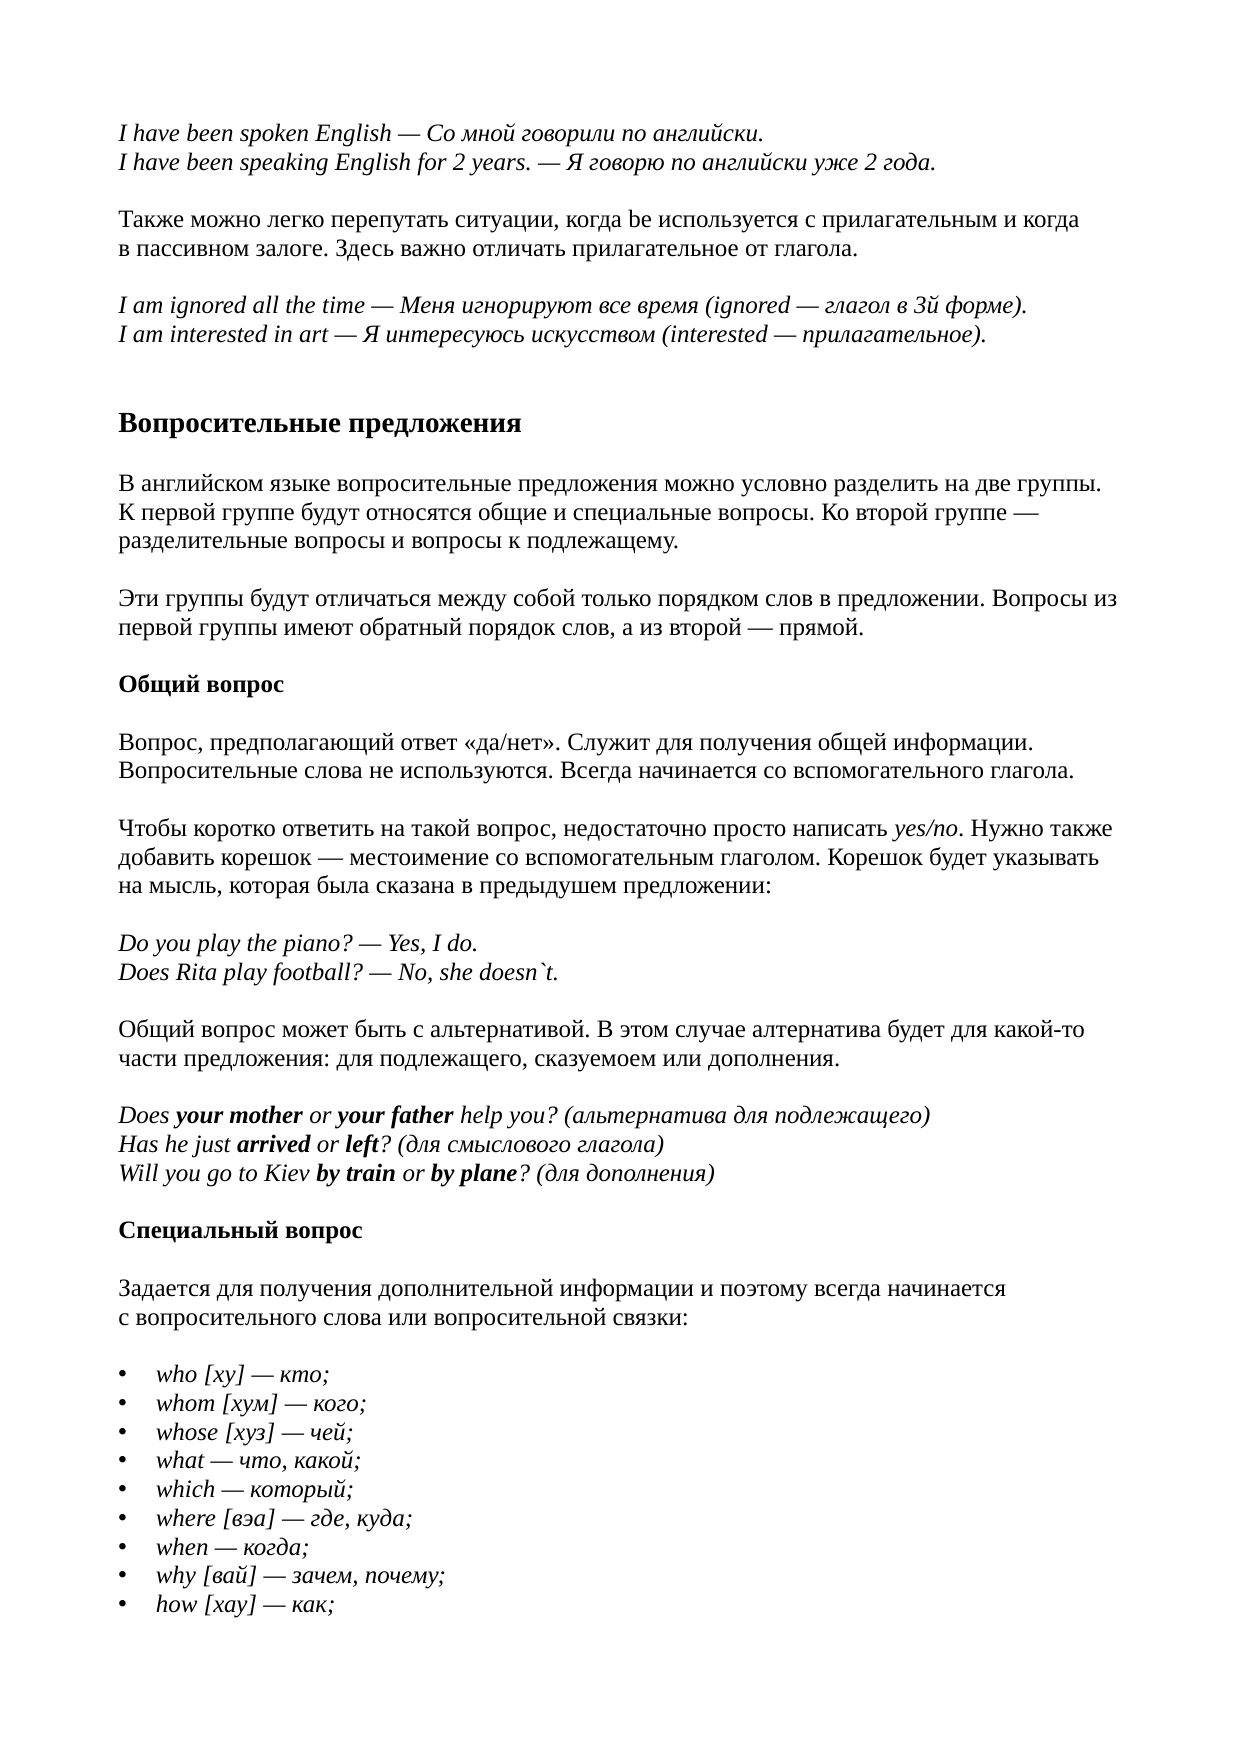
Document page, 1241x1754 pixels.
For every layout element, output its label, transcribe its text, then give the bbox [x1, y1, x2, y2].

text Специальный вопрос [118, 1215, 1122, 1244]
list when — когда; [118, 1532, 1122, 1560]
text Does Rita play football? — No, she doesn`t. [118, 957, 1122, 985]
text добавить корешок — местоимение со вспомогательным глаголом. Корешок будет указывать [118, 842, 1122, 870]
text Will you go to Kiev by train or by plane? (для дополнения) [118, 1158, 1122, 1187]
text I am interested in art — Я интересуюсь искусством (interested — прилагательное). [118, 319, 1122, 348]
list whose [хуз] — чей; [118, 1417, 1122, 1445]
text Has he just arrived or left? (для смыслового глагола) [118, 1129, 1122, 1158]
list where [вэа] — где, куда; [118, 1503, 1122, 1532]
text Общий вопрос может быть с альтернативой. В этом случае алтернатива будет для какой-то части предложения: для подлежащего, сказуемоем или дополнения. [118, 1014, 1122, 1072]
text Задается для получения дополнительной информации и поэтому всегда начинается [118, 1273, 1122, 1302]
text Общий вопрос [118, 669, 1122, 698]
text с вопросительного слова или вопросительной связки: [118, 1302, 1122, 1330]
list what — что, какой; [118, 1445, 1122, 1474]
list why [вай] — зачем, почему; [118, 1560, 1122, 1589]
text в пассивном залоге. Здесь важно отличать прилагательное от глагола. [118, 233, 1122, 262]
text I am ignored all the time — Меня игнорируют все время (ignored — глагол в 3й форме). [118, 291, 1122, 319]
text Does your mother or your father help you? (альтернатива для подлежащего) [118, 1100, 1122, 1129]
text Вопрос, предполагающий ответ «да/нет». Служит для получения общей информации. Вопросительные слова не используются. Всегда начинается со вспомогательного глагола. [118, 727, 1122, 784]
text Также можно легко перепутать ситуации, когда be используется с прилагательным и когда [118, 204, 1122, 233]
list who [ху] — кто; [118, 1359, 1122, 1388]
text К первой группе будут относятся общие и специальные вопросы. Ко второй группе — разделительные вопросы и вопросы к подлежащему. [118, 497, 1122, 554]
list whom [хум] — кого; [118, 1388, 1122, 1417]
list which — который; [118, 1474, 1122, 1503]
text Чтобы коротко ответить на такой вопрос, недостаточно просто написать yes/no. Нужно также [118, 813, 1122, 842]
list how [хау] — как; [118, 1589, 1122, 1618]
text на мысль, которая была сказана в предыдушем предложении: [118, 870, 1122, 899]
text I have been speaking English for 2 years. — Я говорю по английски уже 2 года. [118, 147, 1122, 176]
text Вопросительные предложения [118, 406, 1122, 439]
text В английском языке вопросительные предложения можно условно разделить на две группы. [118, 468, 1122, 497]
text I have been spoken English — Со мной говорили по английски. [118, 118, 1122, 147]
text Эти группы будут отличаться между собой только порядком слов в предложении. Вопросы из первой группы имеют обратный порядок слов, а из второй — прямой. [118, 583, 1122, 640]
text Do you play the piano? — Yes, I do. [118, 928, 1122, 957]
